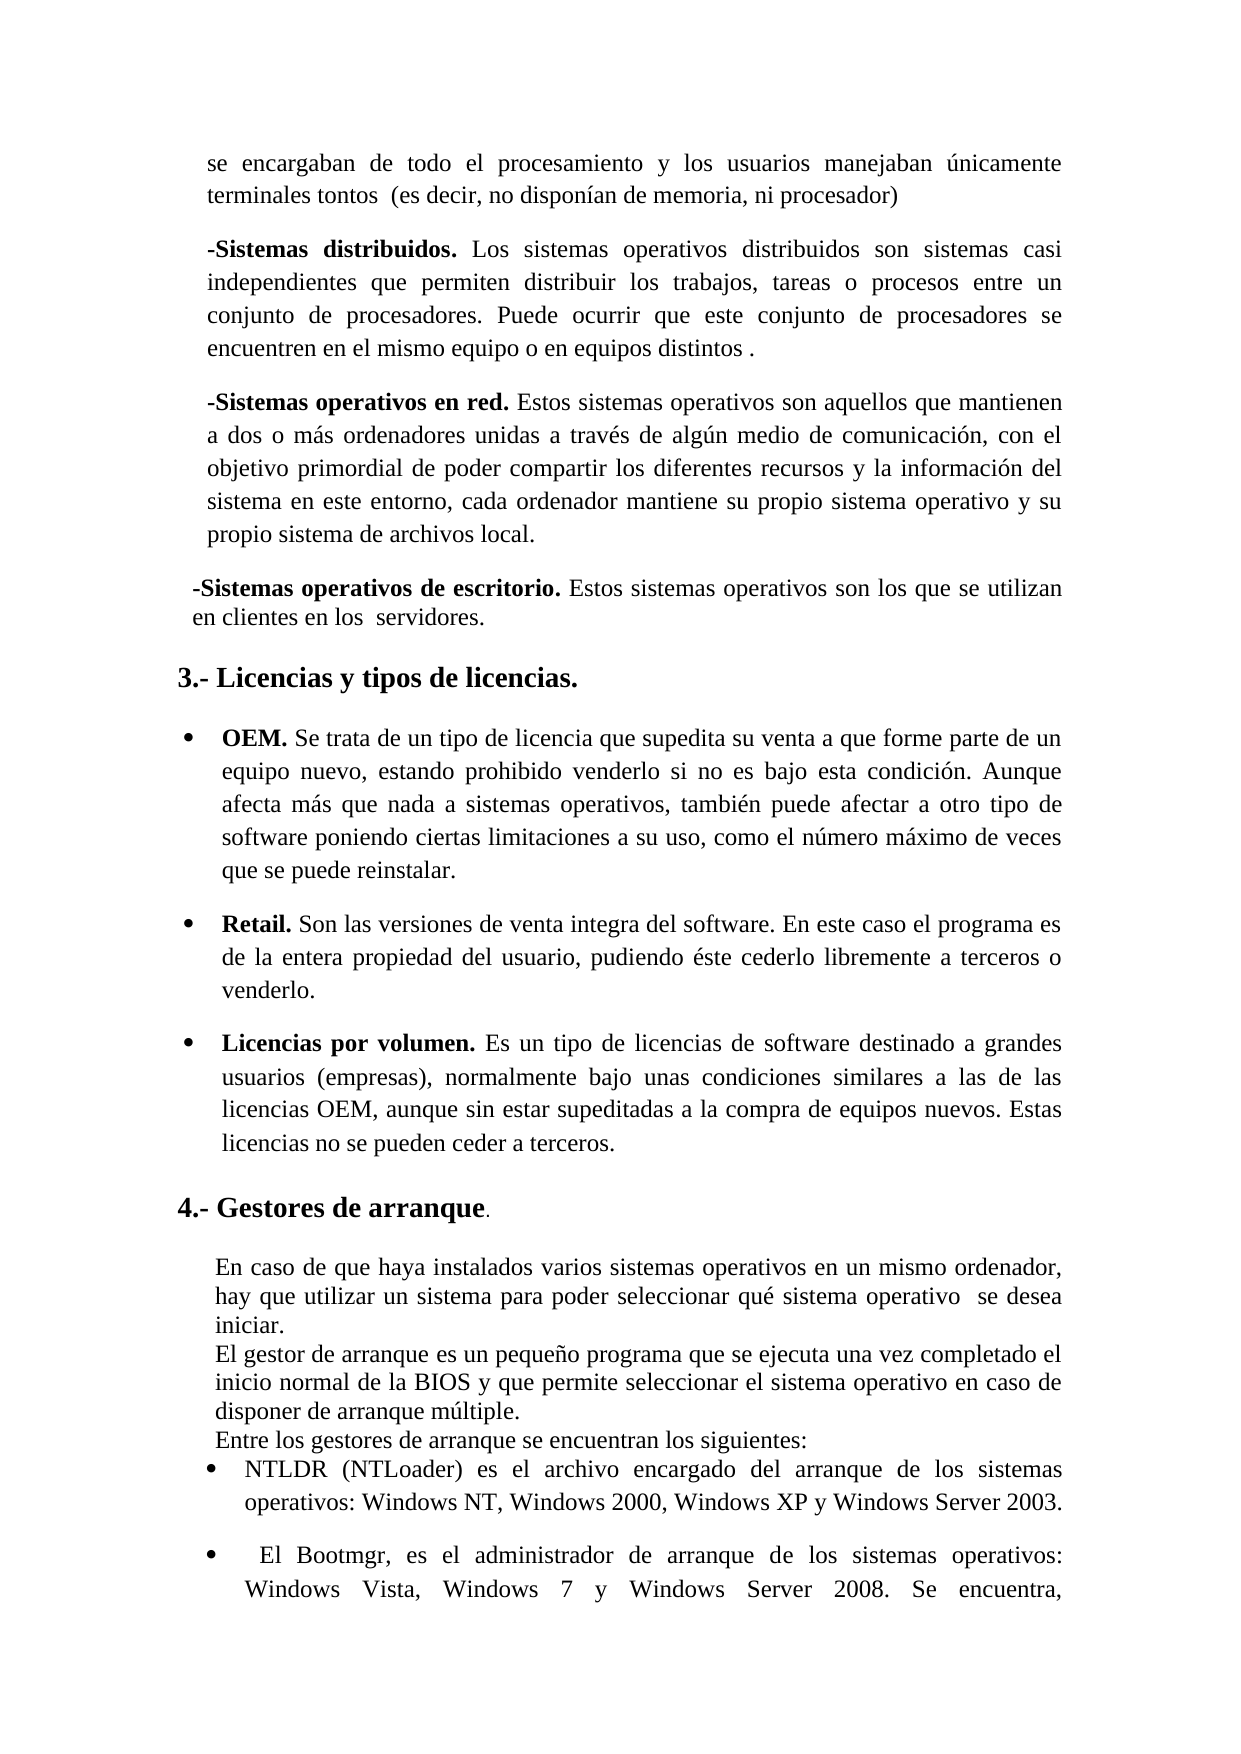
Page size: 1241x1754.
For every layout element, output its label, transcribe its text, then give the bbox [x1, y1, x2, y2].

text En caso de que haya instalados varios sistemas operativos en un mismo ordenador, hay que utilizar un sistema para poder seleccionar qué sistema operativo se desea iniciar. [215, 1252, 1063, 1339]
text El gestor de arranque es un pequeño programa que se ejecuta una vez completado el inicio normal de la BIOS y que permite seleccionar el sistema operativo en caso de disponer de arranque múltiple. [215, 1339, 1063, 1425]
list El Bootmgr, es el administrador de arranque de los sistemas operativos: Windows Vista, Windows 7 y Windows Server 2008. Se encuentra, [207, 1541, 1063, 1602]
text -Sistemas operativos en red. Estos sistemas operativos son aquellos que mantienen a dos o más ordenadores unidas a través de algún medio de comunicación, con el objetivo primordial de poder compartir los diferentes recursos y la información del sistema en este entorno, cada ordenador mantiene su propio sistema operativo y su propio sistema de archivos local. [207, 387, 1063, 548]
list OEM. Se trata de un tipo de licencia que supedita su venta a que forme parte de un equipo nuevo, estando prohibido venderlo si no es bajo esta condición. Aunque afecta más que nada a sistemas operativos, también puede afectar a otro tipo de software poniendo ciertas limitaciones a su uso, como el número máximo de veces que se puede reinstalar. [184, 723, 1063, 883]
list Licencias por volumen. Es un tipo de licencias de software destinado a grandes usuarios (empresas), normalmente bajo unas condiciones similares a las de las licencias OEM, aunque sin estar supeditadas a la compra de equipos nuevos. Estas licencias no se pueden ceder a terceros. [184, 1028, 1063, 1156]
text Entre los gestores de arranque se encuentran los siguientes: [215, 1425, 1063, 1454]
text 4.- Gestores de arranque. [177, 1190, 1063, 1223]
text -Sistemas operativos de escritorio. Estos sistemas operativos son los que se utilizan en clientes en los servidores. [192, 573, 1063, 631]
text se encargaban de todo el procesamiento y los usuarios manejaban únicamente terminales tontos (es decir, no disponían de memoria, ni procesador) [207, 148, 1063, 209]
list NTLDR (NTLoader) es el archivo encargado del arranque de los sistemas operativos: Windows NT, Windows 2000, Windows XP y Windows Server 2003. [207, 1454, 1063, 1516]
text 3.- Licencias y tipos de licencias. [177, 660, 1063, 693]
list Retail. Son las versiones de venta integra del software. En este caso el programa es de la entera propiedad del usuario, pudiendo éste cederlo libremente a terceros o venderlo. [184, 909, 1063, 1003]
text -Sistemas distribuidos. Los sistemas operativos distribuidos son sistemas casi independientes que permiten distribuir los trabajos, tareas o procesos entre un conjunto de procesadores. Puede ocurrir que este conjunto de procesadores se encuentren en el mismo equipo o en equipos distintos . [207, 234, 1063, 362]
